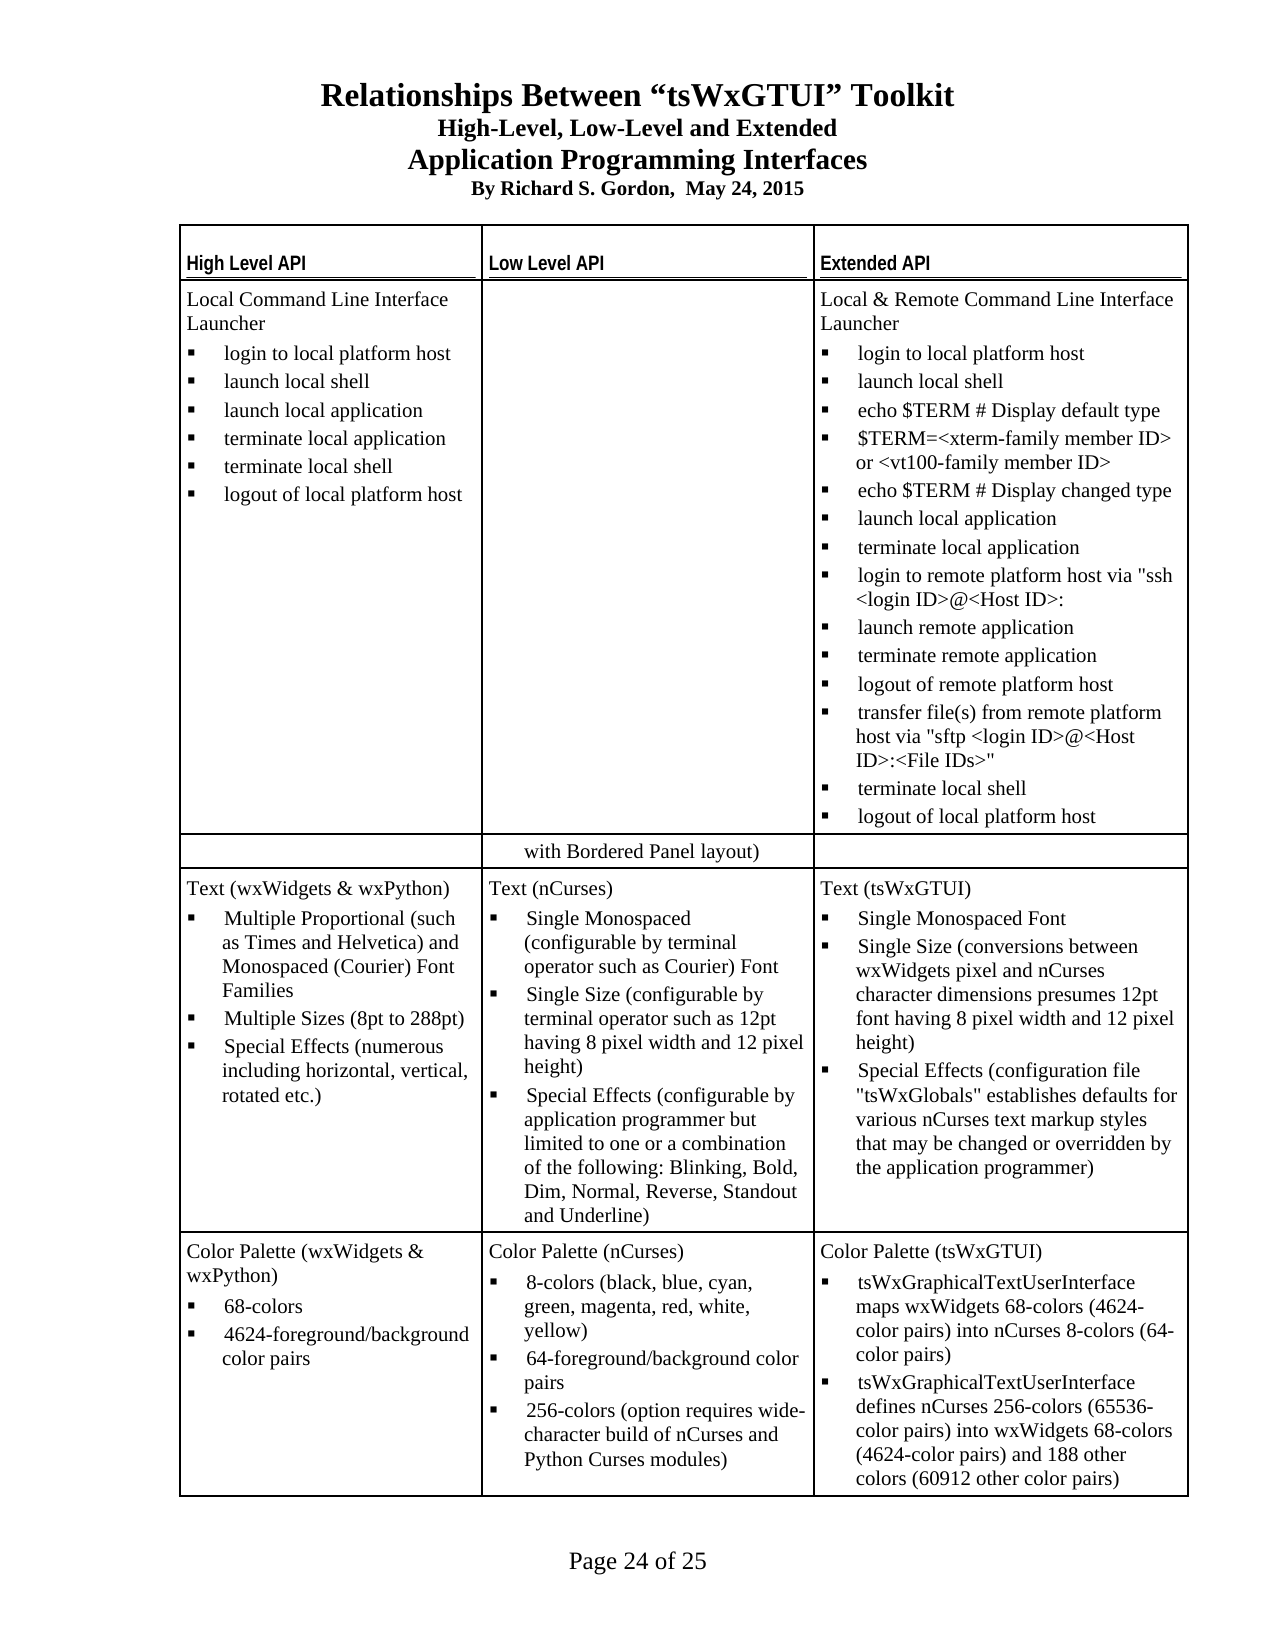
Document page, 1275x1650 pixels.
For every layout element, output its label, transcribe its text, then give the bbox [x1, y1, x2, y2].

table_cell Color Palette (tsWxGTUI) tsWxGraphicalTextUserInterface maps wxWidgets 68-colors (4624-color pairs) into nCurses 8-colors (64-color pairs) tsWxGraphicalTextUserInterface defines nCurses 256-colors (65536-color pairs) into wxWidgets 68-colors (4624-color pairs) and 188 other colors (60912 other color pairs) [815, 1233, 1187, 1494]
table_header Extended API [815, 226, 1187, 278]
table_cell [815, 835, 1187, 867]
table_cell [181, 835, 481, 867]
table_cell Local Command Line Interface Launcher login to local platform host launch local shell launch local application terminate local application terminate local shell logout of local platform host [181, 281, 481, 833]
table_cell Color Palette (wxWidgets & wxPython) 68-colors 4624-foreground/background color pairs [181, 1233, 481, 1494]
table_cell Color Palette (nCurses) 8-colors (black, blue, cyan, green, magenta, red, white, yellow) 64-foreground/background color pairs 256-colors (option requires wide-character build of nCurses and Python Curses modules) 65536-foreground/background color pairs (option requires wide-character build of nCurses and Python Curses modules) Non-Color Palette (nCurses) Platform-specific 1-color is visible for Foreground (White) and NOT visible (Black) for Background. The 1-color (2-color pair) is determined either by the phosphor (Green, Orange, White) used in the physical terminal's display or by the color adopted by the terminal emulator (Cygwin's console-based and xterm-based vt100 emulators use White on Black while Apple's Mac OS X xterm-based vt100 emulator uses Black on White) [483, 1233, 813, 1494]
table_cell Text (wxWidgets & wxPython) Multiple Proportional (such as Times and Helvetica) and Monospaced (Courier) Font Families Multiple Sizes (8pt to 288pt) Special Effects (numerous including horizontal, vertical, rotated etc.) [181, 869, 481, 1231]
table_header Low Level API [483, 226, 813, 278]
table_cell with Bordered Panel layout) [483, 835, 813, 867]
table_cell Local & Remote Command Line Interface Launcher login to local platform host launch local shell echo $TERM # Display default type $TERM=<xterm-family member ID> or <vt100-family member ID> echo $TERM # Display changed type launch local application terminate local application login to remote platform host via "ssh <login ID>@<Host ID>: launch remote application terminate remote application logout of remote platform host transfer file(s) from remote platform host via "sftp <login ID>@<Host ID>:<File IDs>" terminate local shell logout of local platform host [815, 281, 1187, 833]
table_header High Level API [181, 226, 481, 278]
table_cell Text (tsWxGTUI) Single Monospaced Font Single Size (conversions between wxWidgets pixel and nCurses character dimensions presumes 12pt font having 8 pixel width and 12 pixel height) Special Effects (configuration file "tsWxGlobals" establishes defaults for various nCurses text markup styles that may be changed or overridden by the application programmer) [815, 869, 1187, 1231]
table_cell [483, 281, 813, 833]
table_cell Text (nCurses) Single Monospaced (configurable by terminal operator such as Courier) Font Single Size (configurable by terminal operator such as 12pt having 8 pixel width and 12 pixel height) Special Effects (configurable by application programmer but limited to one or a combination of the following: Blinking, Bold, Dim, Normal, Reverse, Standout and Underline) [483, 869, 813, 1231]
